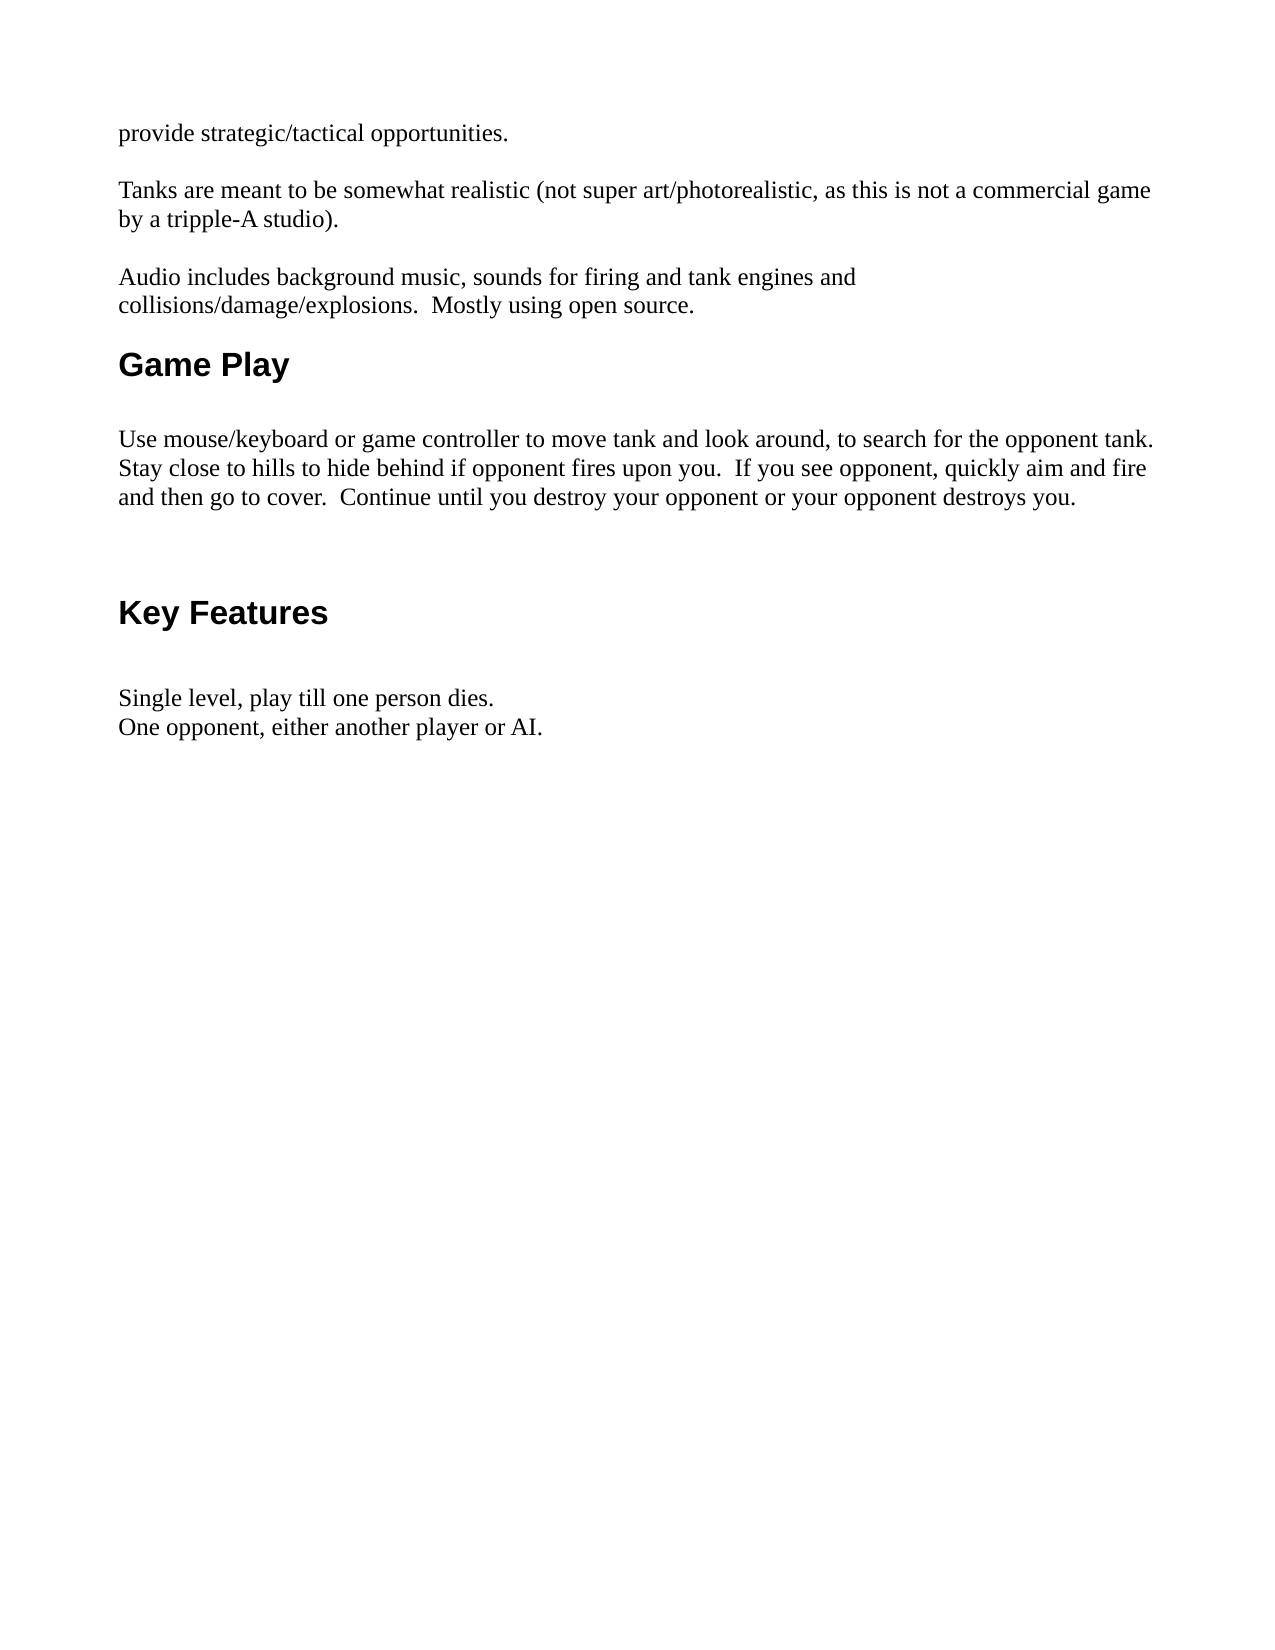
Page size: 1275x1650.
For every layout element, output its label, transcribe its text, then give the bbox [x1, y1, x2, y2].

text Replay to accumulate kills/deaths. [118, 740, 1157, 768]
text provide strategic/tactical opportunities. [118, 118, 1157, 147]
subtitle Game Play [118, 344, 1157, 383]
text Single level, play till one person dies. [118, 683, 1157, 712]
subtitle Key Features [118, 593, 1157, 670]
text Use mouse/keyboard or game controller to move tank and look around, to search for the opponent tank. Stay close to hills to hide behind if opponent fires upon you. If you see opponent, quickly aim and fire and then go to cover. Continue until you destroy your opponent or your opponent destroys you. [118, 424, 1157, 511]
text Audio includes background music, sounds for firing and tank engines and collisions/damage/explosions. Mostly using open source. [118, 262, 1157, 319]
text One opponent, either another player or AI. [118, 712, 1157, 740]
text Tanks are meant to be somewhat realistic (not super art/photorealistic, as this is not a commercial game by a tripple-A studio). [118, 176, 1157, 233]
